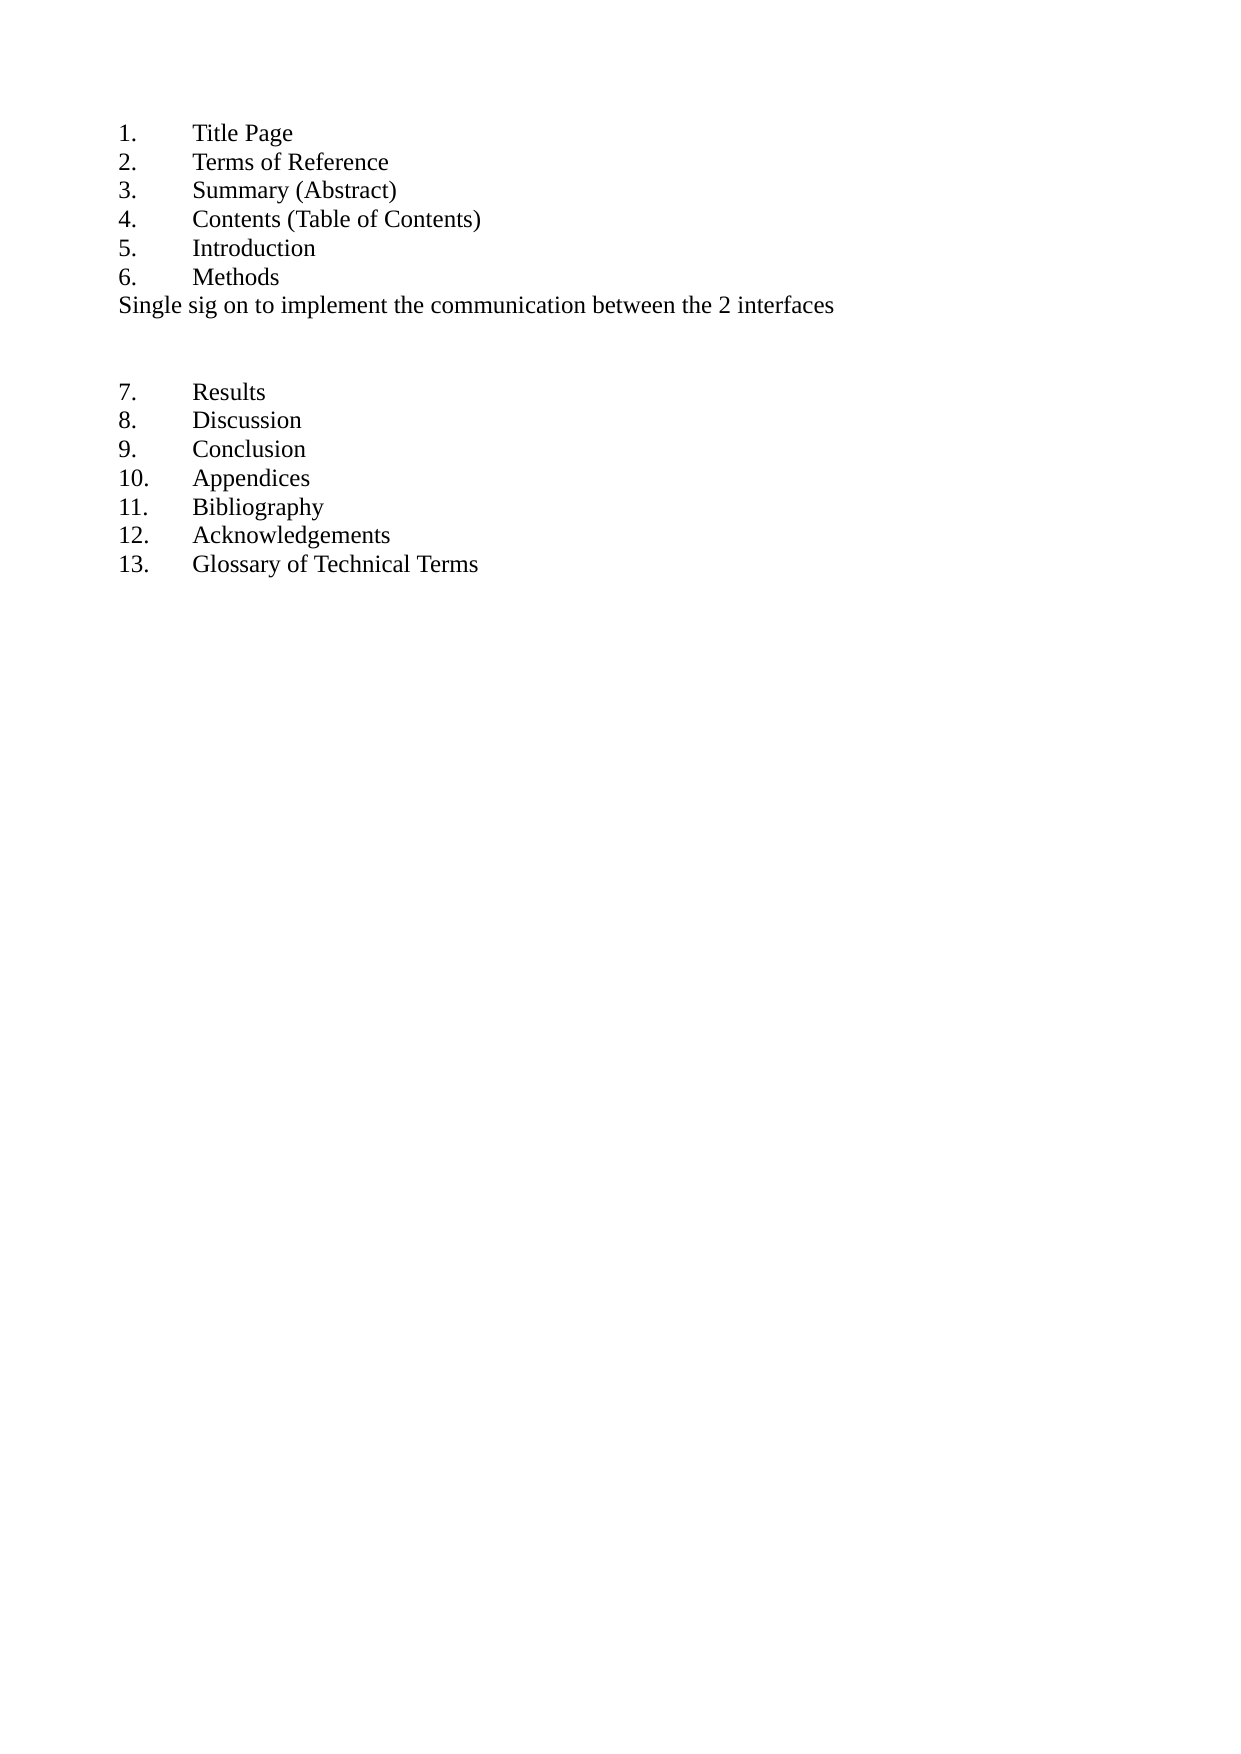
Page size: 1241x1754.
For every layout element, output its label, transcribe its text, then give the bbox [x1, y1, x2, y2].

text 1. Title Page 2. Terms of Reference 3. Summary (Abstract) 4. Contents (Table of Contents) 5. Introduction 6. Methods [118, 118, 1122, 291]
text 7. Results 8. Discussion 9. Conclusion 10. Appendices 11. Bibliography 12. Acknowledgements 13. Glossary of Technical Terms [118, 348, 1122, 578]
text Single sig on to implement the communication between the 2 interfaces [118, 291, 1122, 319]
